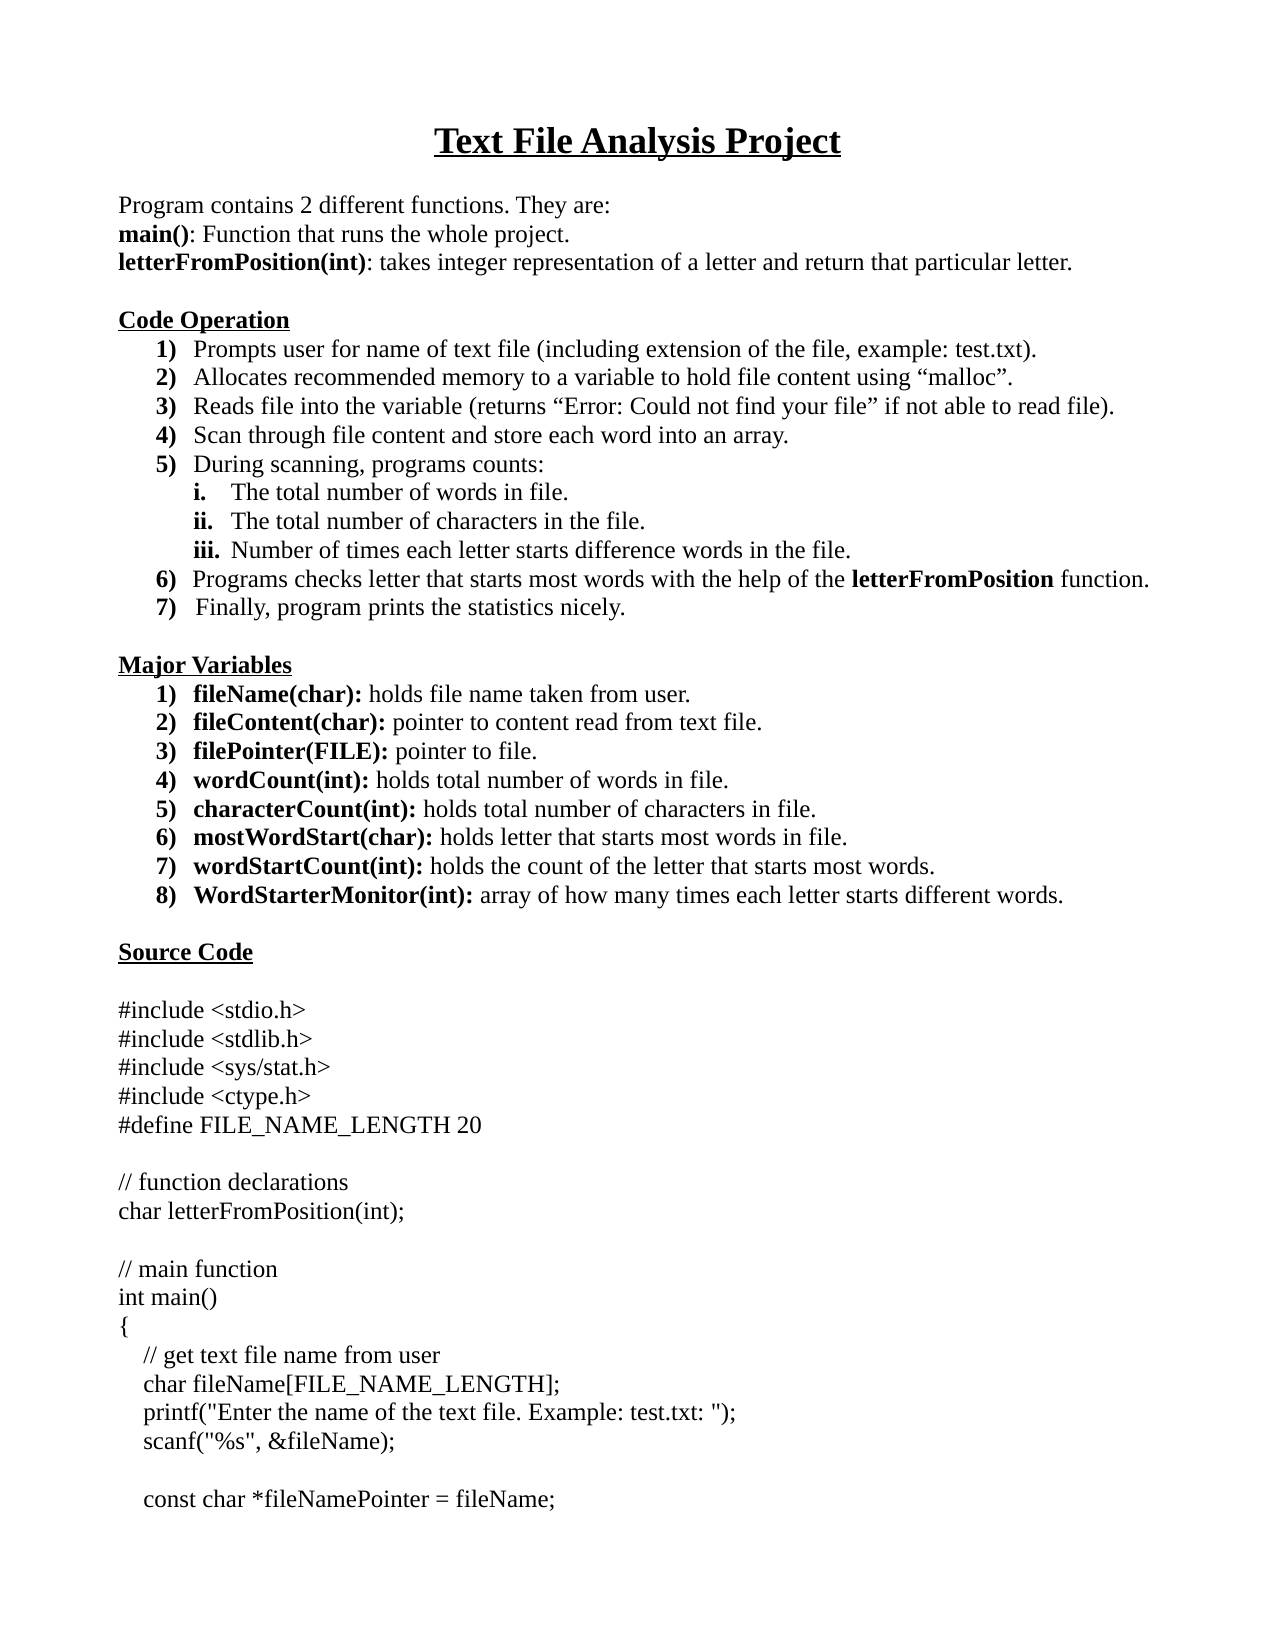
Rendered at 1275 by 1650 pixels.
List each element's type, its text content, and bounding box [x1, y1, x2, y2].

text #define FILE_NAME_LENGTH 20 [118, 1110, 1157, 1139]
text Code Operation [118, 305, 1157, 334]
text const char *fileNamePointer = fileName; [118, 1484, 1157, 1512]
text Source Code [118, 937, 1157, 966]
text 6) Programs checks letter that starts most words with the help of the letterFromPosition function. [118, 564, 1157, 592]
list fileName(char): holds file name taken from user. [156, 679, 1157, 707]
text // get text file name from user [118, 1340, 1157, 1369]
text Major Variables [118, 650, 1157, 679]
list mostWordStart(char): holds letter that starts most words in file. [156, 822, 1157, 851]
text letterFromPosition(int): takes integer representation of a letter and return that particular letter. [118, 247, 1157, 276]
text 7) Finally, program prints the statistics nicely. [118, 592, 1157, 621]
text #include <sys/stat.h> [118, 1052, 1157, 1081]
list Scan through file content and store each word into an array. [156, 420, 1157, 449]
list characterCount(int): holds total number of characters in file. [156, 794, 1157, 822]
list The total number of words in file. [193, 477, 1157, 506]
list The total number of characters in the file. [193, 506, 1157, 535]
text main(): Function that runs the whole project. [118, 219, 1157, 247]
text printf("Enter the name of the text file. Example: test.txt: "); [118, 1397, 1157, 1426]
text Program contains 2 different functions. They are: [118, 190, 1157, 219]
list Prompts user for name of text file (including extension of the file, example: test.txt). [156, 334, 1157, 362]
text Text File Analysis Project [118, 118, 1157, 161]
list Reads file into the variable (returns “Error: Could not find your file” if not able to read file). [156, 391, 1157, 420]
text #include <stdio.h> [118, 995, 1157, 1024]
text char letterFromPosition(int); [118, 1196, 1157, 1225]
text scanf("%s", &fileName); [118, 1426, 1157, 1455]
list During scanning, programs counts: [156, 449, 1157, 477]
text #include <ctype.h> [118, 1081, 1157, 1110]
list Allocates recommended memory to a variable to hold file content using “malloc”. [156, 362, 1157, 391]
list WordStarterMonitor(int): array of how many times each letter starts different words. [156, 880, 1157, 909]
text int main() [118, 1282, 1157, 1311]
text { [118, 1311, 1157, 1340]
text // function declarations [118, 1167, 1157, 1196]
list wordCount(int): holds total number of words in file. [156, 765, 1157, 794]
list wordStartCount(int): holds the count of the letter that starts most words. [156, 851, 1157, 880]
text // main function [118, 1254, 1157, 1282]
text char fileName[FILE_NAME_LENGTH]; [118, 1369, 1157, 1397]
list fileContent(char): pointer to content read from text file. [156, 707, 1157, 736]
list Number of times each letter starts difference words in the file. [193, 535, 1157, 564]
text #include <stdlib.h> [118, 1024, 1157, 1052]
list filePointer(FILE): pointer to file. [156, 736, 1157, 765]
